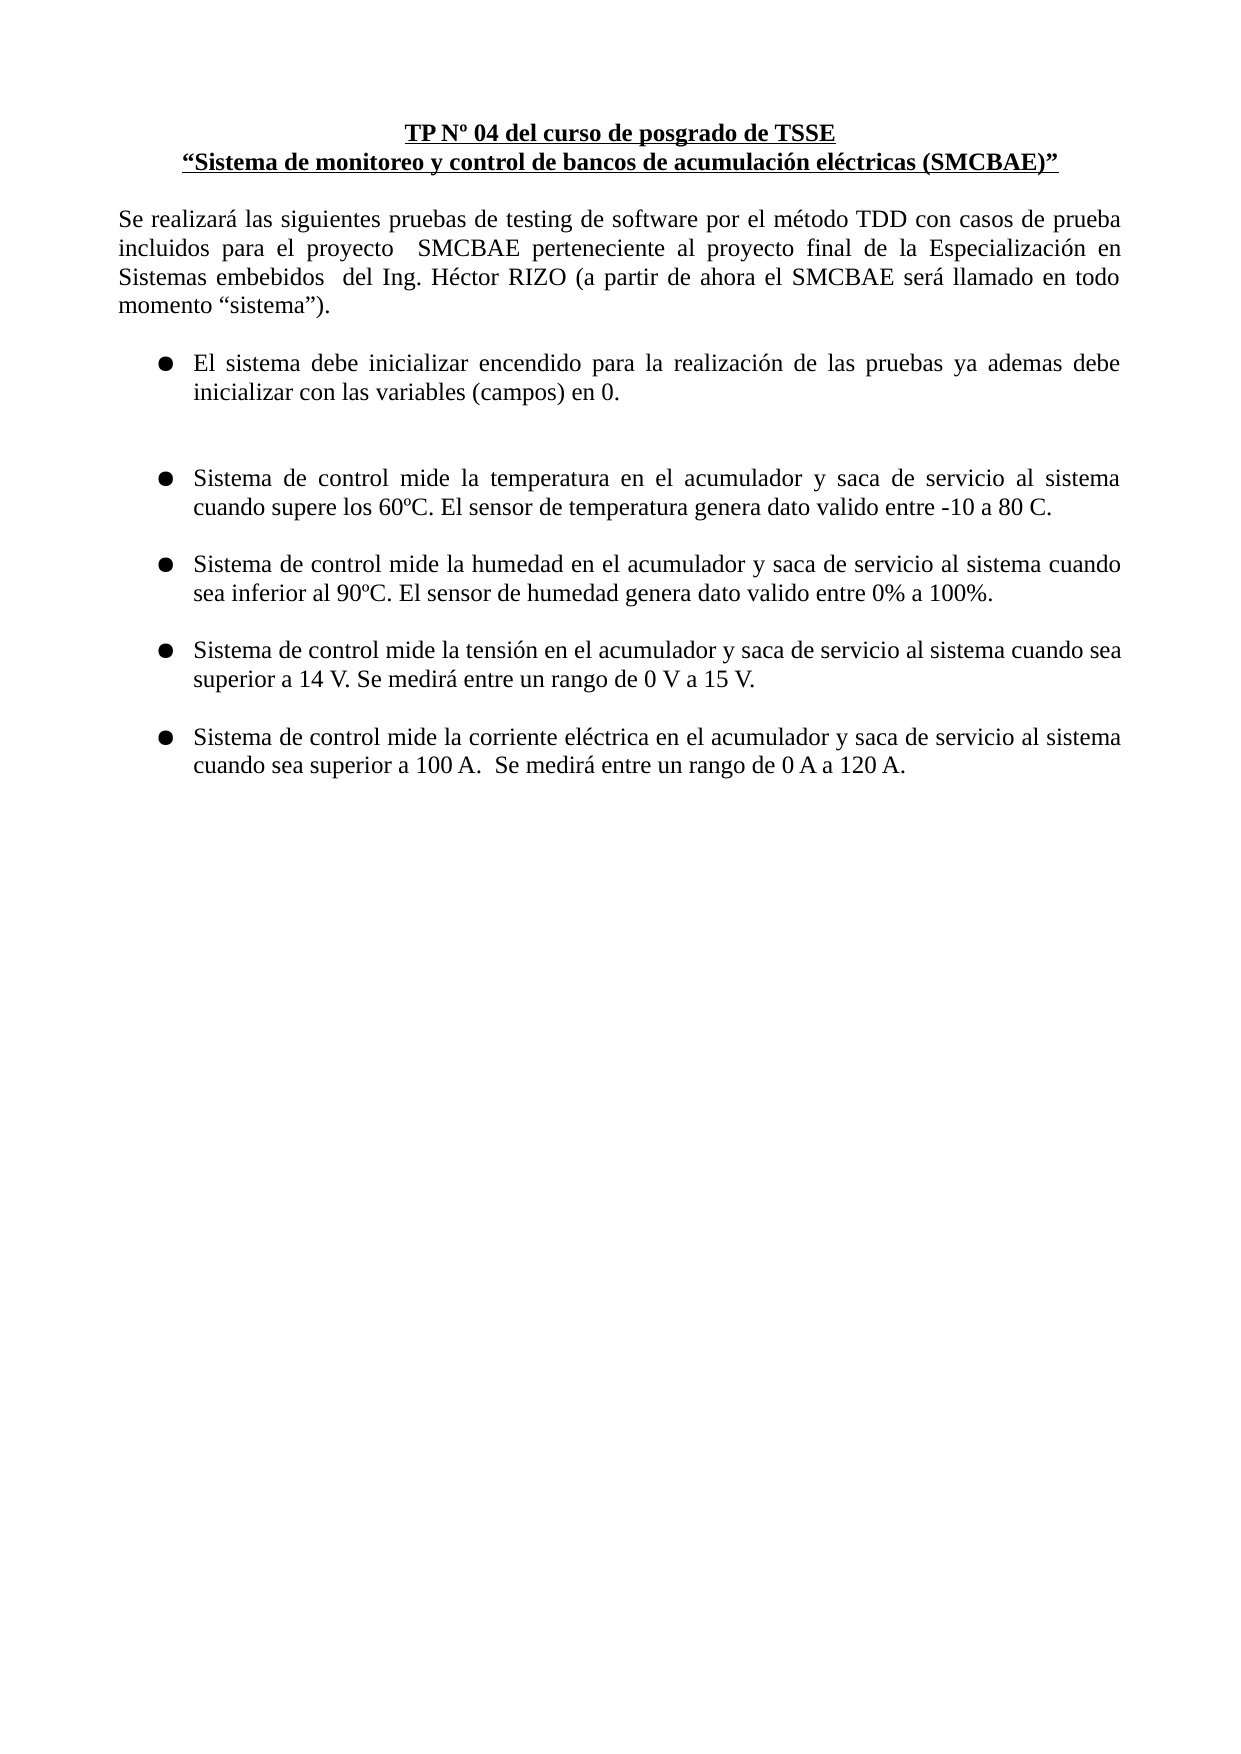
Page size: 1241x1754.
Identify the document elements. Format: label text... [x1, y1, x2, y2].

list Sistema de control mide la temperatura en el acumulador y saca de servicio al sistema cuando supere los 60ºC. El sensor de temperatura genera dato valido entre -10 a 80 C. [156, 463, 1122, 521]
text “Sistema de monitoreo y control de bancos de acumulación eléctricas (SMCBAE)” [118, 147, 1122, 176]
text Se realizará las siguientes pruebas de testing de software por el método TDD con casos de prueba incluidos para el proyecto SMCBAE perteneciente al proyecto final de la Especialización en Sistemas embebidos del Ing. Héctor RIZO (a partir de ahora el SMCBAE será llamado en todo momento “sistema”). [118, 204, 1122, 319]
list Sistema de control mide la corriente eléctrica en el acumulador y saca de servicio al sistema cuando sea superior a 100 A. Se medirá entre un rango de 0 A a 120 A. [156, 722, 1122, 779]
list Sistema de control mide la tensión en el acumulador y saca de servicio al sistema cuando sea superior a 14 V. Se medirá entre un rango de 0 V a 15 V. [156, 636, 1122, 693]
list Sistema de control mide la humedad en el acumulador y saca de servicio al sistema cuando sea inferior al 90ºC. El sensor de humedad genera dato valido entre 0% a 100%. [156, 549, 1122, 607]
list El sistema debe inicializar encendido para la realización de las pruebas ya ademas debe inicializar con las variables (campos) en 0. [156, 348, 1122, 406]
text TP Nº 04 del curso de posgrado de TSSE [118, 118, 1122, 147]
